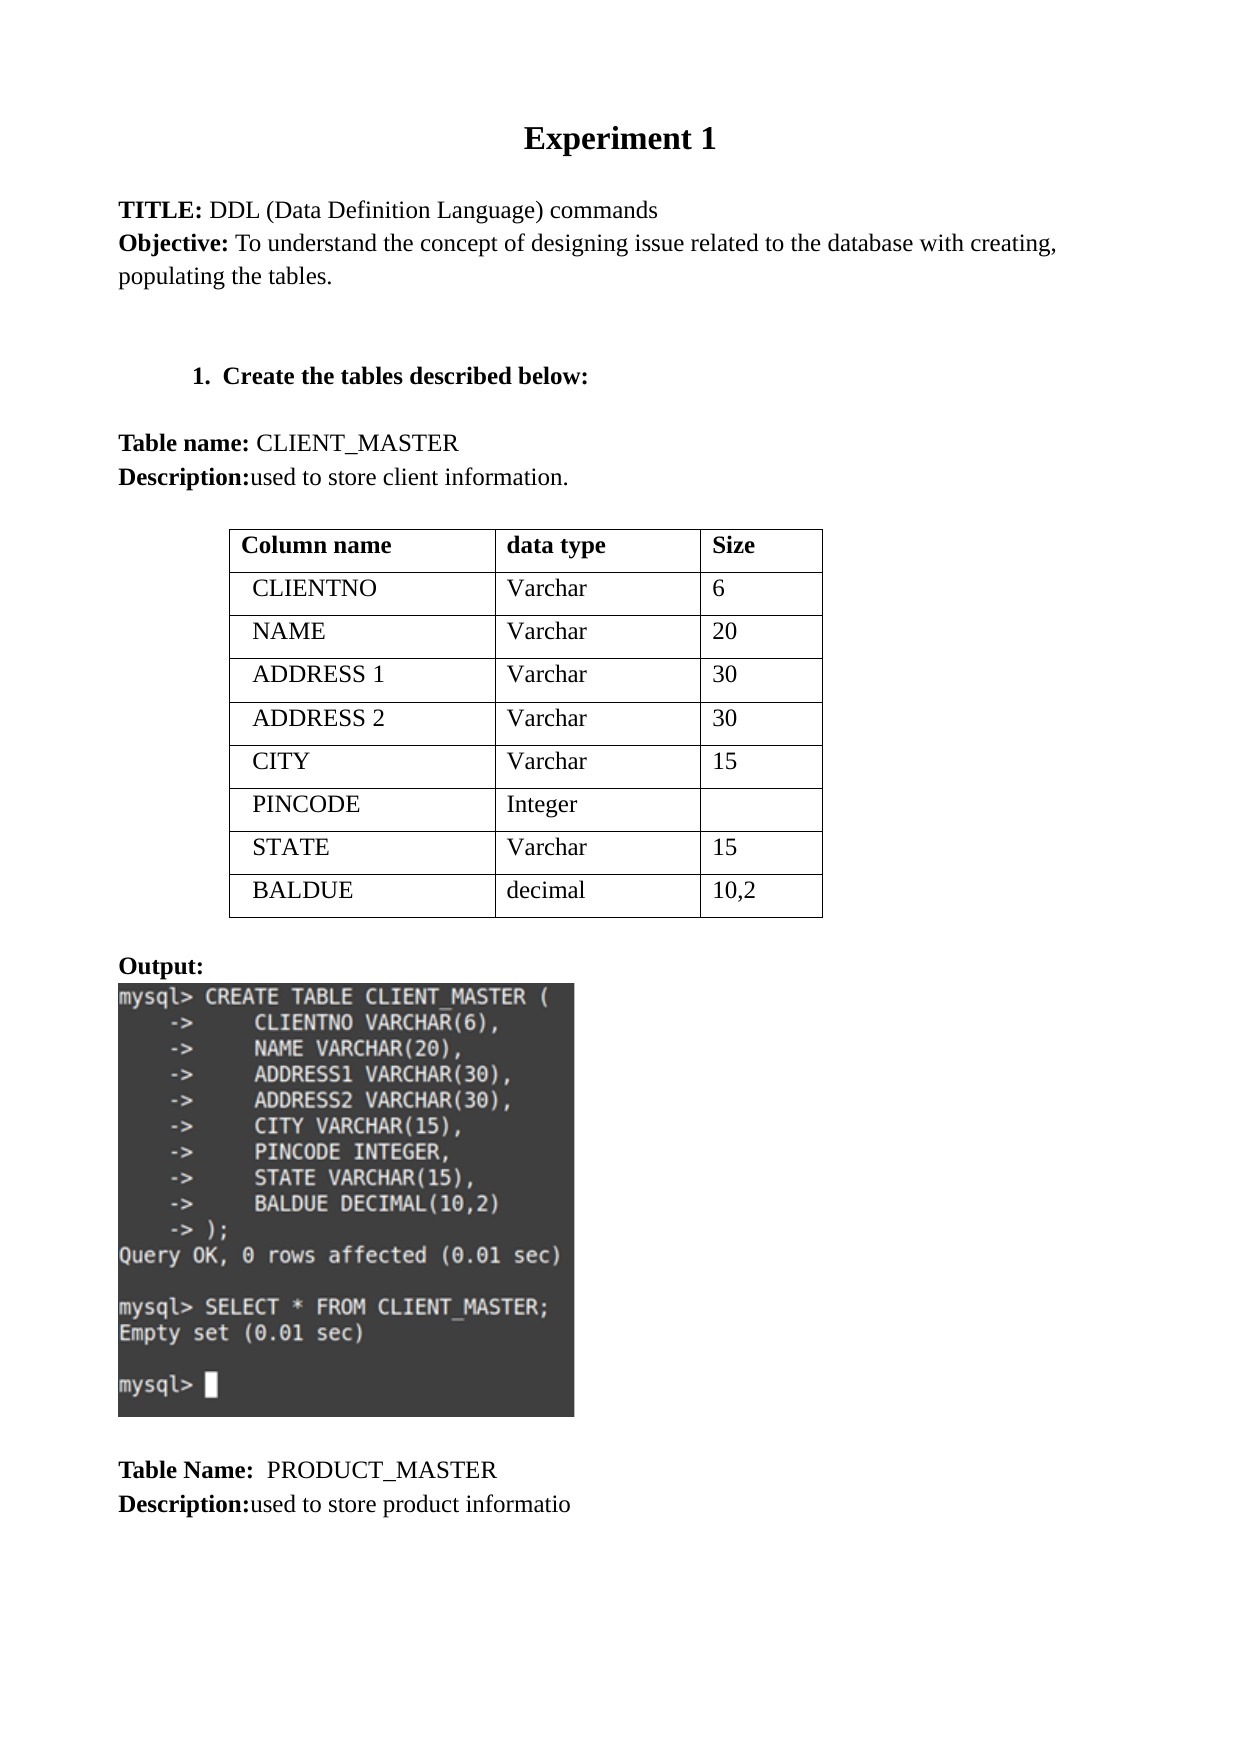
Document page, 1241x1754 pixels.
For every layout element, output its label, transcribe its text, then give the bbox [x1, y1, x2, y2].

text Objective: To understand the concept of designing issue related to the database with creating, [118, 228, 1122, 257]
text Experiment 1 [118, 118, 1122, 156]
table_cell Integer [496, 789, 700, 831]
table_cell NAME [230, 616, 495, 658]
table_cell 10,2 [701, 875, 822, 917]
table_cell STATE [230, 832, 495, 874]
table_cell BALDUE [230, 875, 495, 917]
table_cell ADDRESS 1 [230, 659, 495, 702]
text Table name: CLIENT_MASTER [118, 428, 571, 457]
text Description:used to store product informatio [118, 1489, 573, 1518]
table_cell 15 [701, 832, 822, 874]
table_cell 6 [701, 573, 822, 615]
table_cell 30 [701, 703, 822, 745]
table_cell 15 [701, 746, 822, 788]
text populating the tables. [118, 261, 1122, 290]
table_cell Varchar [496, 616, 700, 658]
table_cell Varchar [496, 746, 700, 788]
text TITLE: DDL (Data Definition Language) commands [118, 195, 1122, 224]
text Description:used to store client information. [118, 462, 571, 490]
table_cell CLIENTNO [230, 573, 495, 615]
table_cell CITY [230, 746, 495, 788]
text Output: [118, 951, 1122, 979]
table_cell [701, 789, 822, 831]
table_header Size [701, 530, 822, 572]
table_header Column name [230, 530, 495, 572]
table_cell Varchar [496, 659, 700, 702]
table_cell 20 [701, 616, 822, 658]
table_cell ADDRESS 2 [230, 703, 495, 745]
subtitle Create the tables described below: [192, 361, 1122, 390]
table_cell Varchar [496, 703, 700, 745]
table_cell PINCODE [230, 789, 495, 831]
table_cell decimal [496, 875, 700, 917]
table_cell Varchar [496, 832, 700, 874]
table_cell 30 [701, 659, 822, 702]
picture [118, 983, 575, 1417]
table_cell Varchar [496, 573, 700, 615]
table_header data type [496, 530, 700, 572]
text Table Name: PRODUCT_MASTER [118, 1455, 573, 1484]
